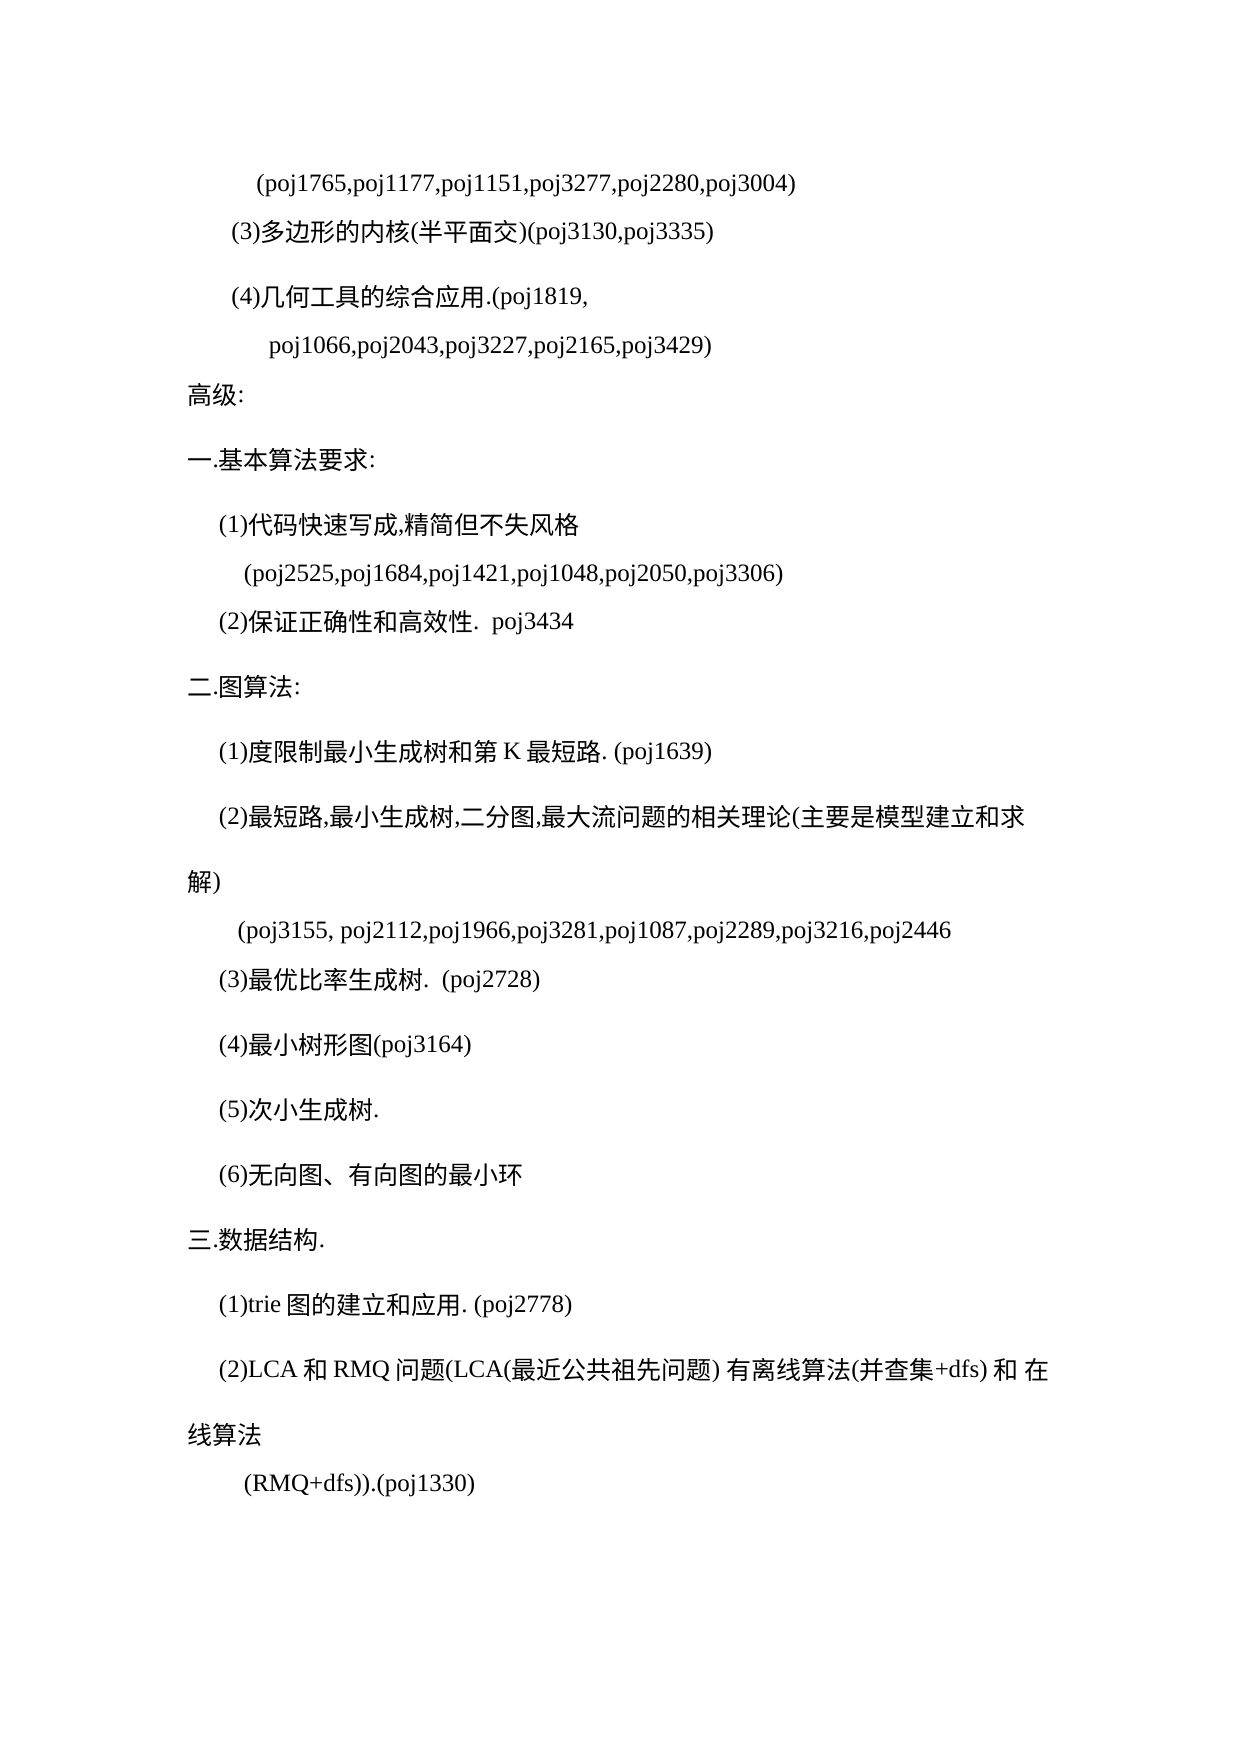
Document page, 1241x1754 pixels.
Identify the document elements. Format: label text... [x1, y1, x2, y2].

text (3)多边形的内核(半平面交)(poj3130,poj3335) [187, 194, 1053, 259]
text (poj2525,poj1684,poj1421,poj1048,poj2050,poj3306) [187, 552, 1053, 584]
text (4)几何工具的综合应用.(poj1819, [187, 259, 1053, 324]
text 三.数据结构. [187, 1202, 1053, 1267]
text 一.基本算法要求: [187, 422, 1053, 487]
text (2)保证正确性和高效性. poj3434 [187, 584, 1053, 649]
text (1)代码快速写成,精简但不失风格 [187, 487, 1053, 552]
text (1)trie图的建立和应用. (poj2778) [187, 1267, 1053, 1332]
text (RMQ+dfs)).(poj1330) [187, 1462, 1053, 1494]
text 高级: [187, 357, 1053, 422]
text (3)最优比率生成树. (poj2728) [187, 942, 1053, 1007]
text (poj3155, poj2112,poj1966,poj3281,poj1087,poj2289,poj3216,poj2446 [187, 909, 1053, 942]
text (2)最短路,最小生成树,二分图,最大流问题的相关理论(主要是模型建立和求解) [187, 779, 1053, 909]
text 二.图算法: [187, 649, 1053, 714]
text poj1066,poj2043,poj3227,poj2165,poj3429) [187, 324, 1053, 357]
text (1)度限制最小生成树和第K最短路. (poj1639) [187, 714, 1053, 779]
text (5)次小生成树. [187, 1072, 1053, 1137]
text (6)无向图、有向图的最小环 [187, 1137, 1053, 1202]
text (poj1765,poj1177,poj1151,poj3277,poj2280,poj3004) [187, 162, 1053, 194]
text (2)LCA和RMQ问题(LCA(最近公共祖先问题) 有离线算法(并查集+dfs) 和 在线算法 [187, 1332, 1053, 1462]
text (4)最小树形图(poj3164) [187, 1007, 1053, 1072]
